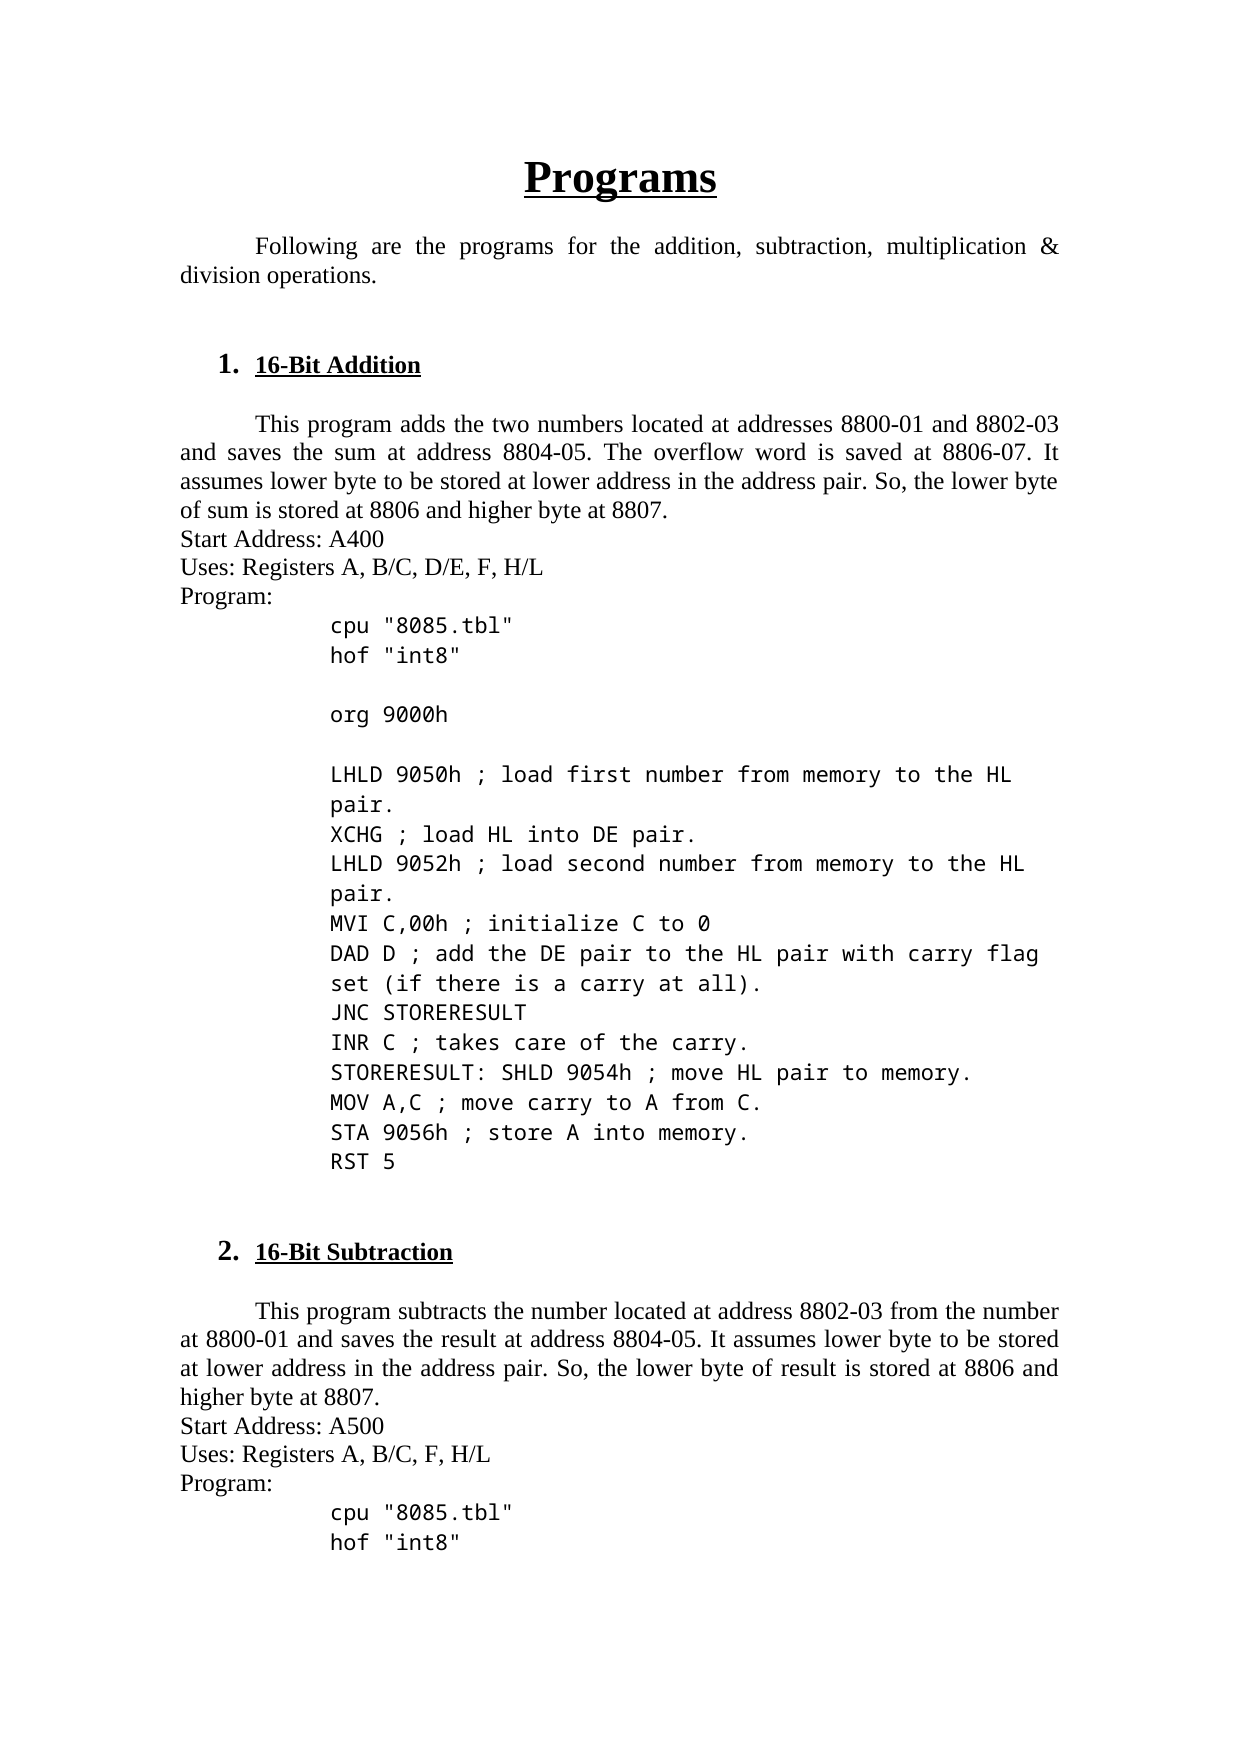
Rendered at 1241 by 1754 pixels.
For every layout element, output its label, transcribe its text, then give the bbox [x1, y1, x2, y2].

text cpu "8085.tbl" [330, 610, 1060, 640]
text Program: [180, 581, 1060, 610]
text JNC STORERESULT [330, 997, 1060, 1027]
text Uses: Registers A, B/C, D/E, F, H/L [180, 552, 1060, 581]
text Following are the programs for the addition, subtraction, multiplication & division operations. [180, 231, 1060, 289]
text STA 9056h ; store A into memory. [330, 1116, 1060, 1146]
text STORERESULT: SHLD 9054h ; move HL pair to memory. [330, 1057, 1060, 1087]
text Start Address: A400 [180, 524, 1060, 552]
text Programs [180, 150, 1060, 203]
text cpu "8085.tbl" [330, 1497, 1060, 1527]
text MOV A,C ; move carry to A from C. [330, 1087, 1060, 1116]
text This program adds the two numbers located at addresses 8800-01 and 8802-03 and saves the sum at address 8804-05. The overflow word is saved at 8806-07. It assumes lower byte to be stored at lower address in the address pair. So, the lower byte of sum is stored at 8806 and higher byte at 8807. [180, 409, 1060, 524]
text This program subtracts the number located at address 8802-03 from the number at 8800-01 and saves the result at address 8804-05. It assumes lower byte to be stored at lower address in the address pair. So, the lower byte of result is stored at 8806 and higher byte at 8807. [180, 1296, 1060, 1411]
text LHLD 9050h ; load first number from memory to the HL pair. [330, 759, 1060, 818]
text Uses: Registers A, B/C, F, H/L [180, 1439, 1060, 1468]
text RST 5 [330, 1146, 1060, 1176]
text DAD D ; add the DE pair to the HL pair with carry flag set (if there is a carry at all). [330, 938, 1060, 997]
list 16-Bit Subtraction [217, 1233, 1060, 1267]
list 16-Bit Addition [217, 346, 1060, 380]
text Program: [180, 1468, 1060, 1497]
text LHLD 9052h ; load second number from memory to the HL pair. [330, 848, 1060, 908]
text MVI C,00h ; initialize C to 0 [330, 908, 1060, 938]
text org 9000h [330, 699, 1060, 729]
text XCHG ; load HL into DE pair. [330, 818, 1060, 848]
text INR C ; takes care of the carry. [330, 1027, 1060, 1057]
text hof "int8" [330, 1527, 1060, 1557]
text hof "int8" [330, 640, 1060, 669]
text Start Address: A500 [180, 1411, 1060, 1439]
